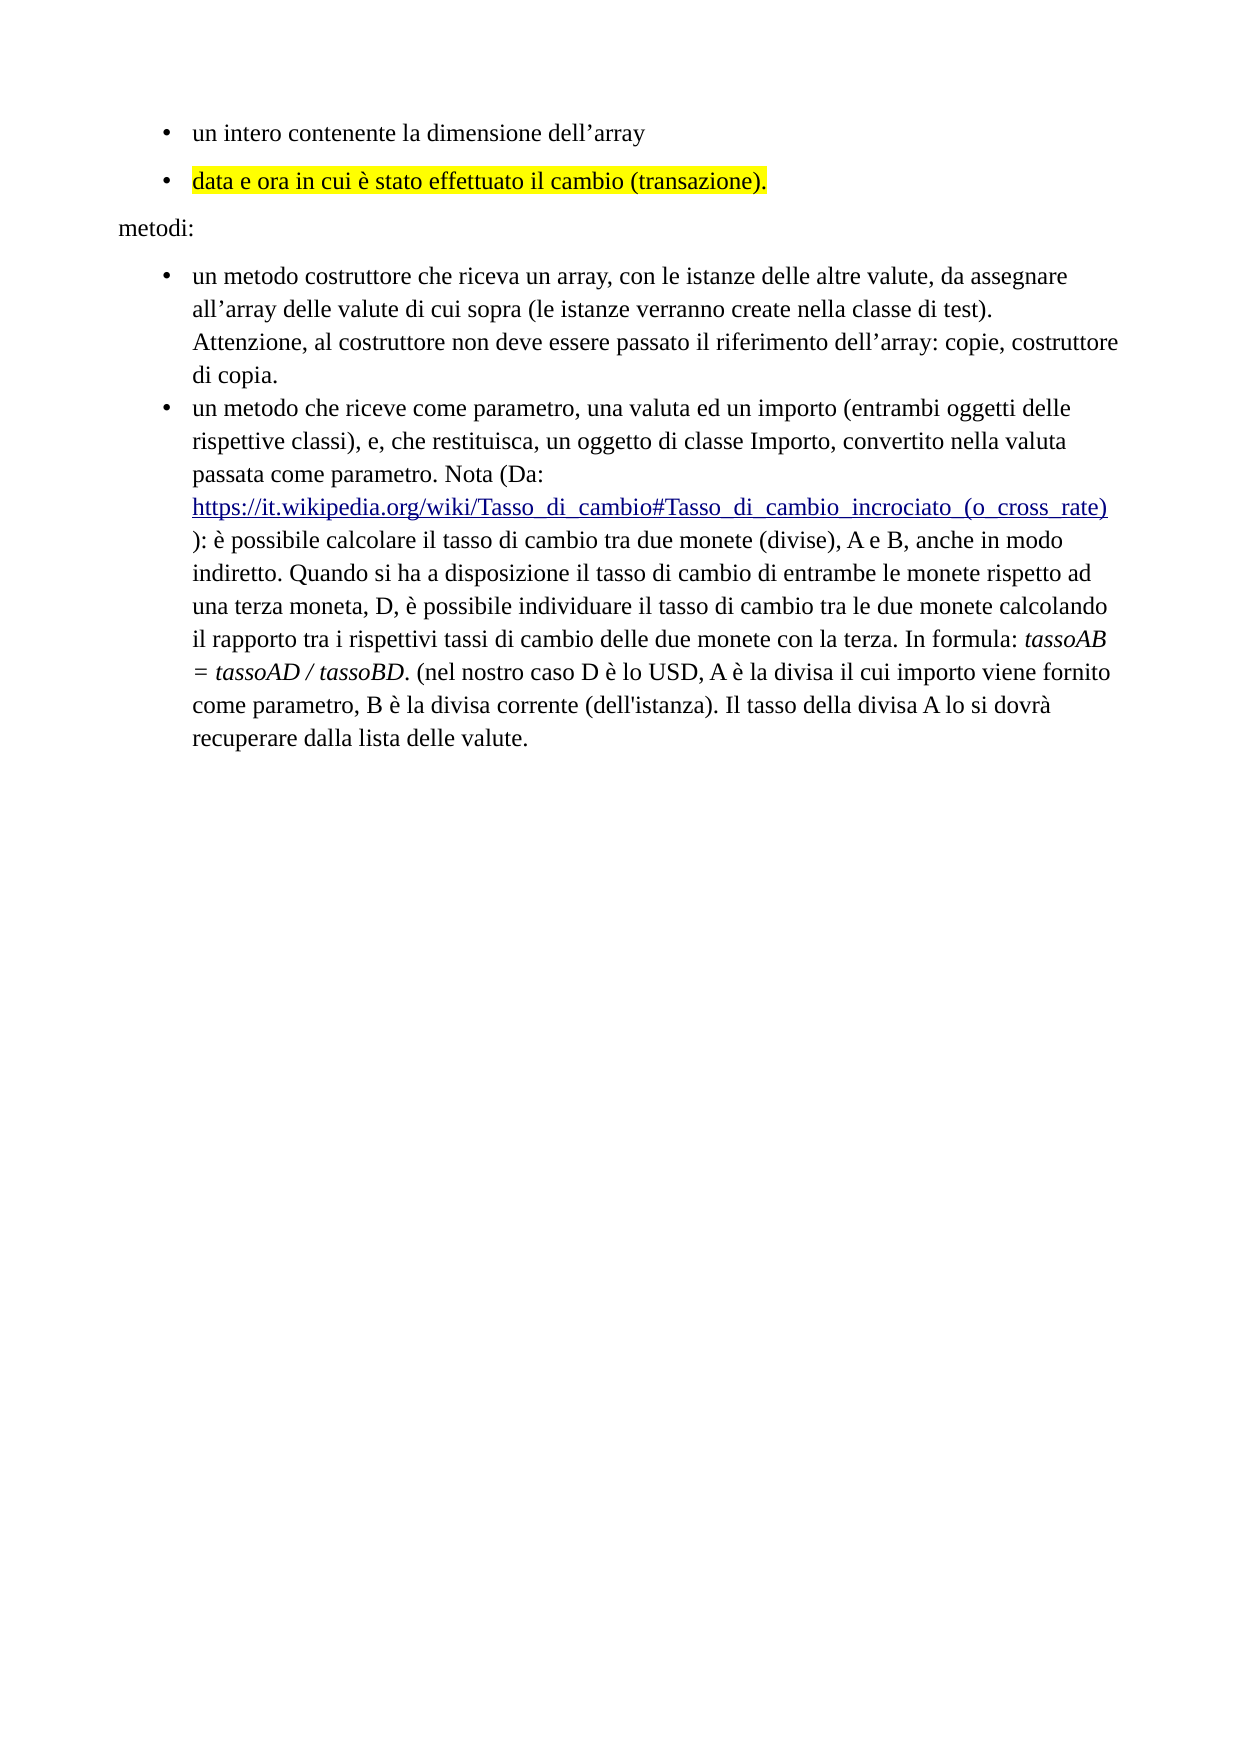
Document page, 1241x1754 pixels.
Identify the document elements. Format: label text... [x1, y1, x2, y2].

list Attenzione, al costruttore non deve essere passato il riferimento dell’array: copie, costruttore di copia. [162, 327, 1122, 389]
list un metodo costruttore che riceva un array, con le istanze delle altre valute, da assegnare all’array delle valute di cui sopra (le istanze verranno create nella classe di test). [162, 261, 1122, 323]
list un intero contenente la dimensione dell’array [162, 118, 1122, 147]
text metodi: [118, 213, 1122, 242]
list data e ora in cui è stato effettuato il cambio (transazione). [162, 166, 1122, 194]
list un metodo che riceve come parametro, una valuta ed un importo (entrambi oggetti delle rispettive classi), e, che restituisca, un oggetto di classe Importo, convertito nella valuta passata come parametro. Nota (Da: https://it.wikipedia.org/wiki/Tasso_di_cambio#Tasso_di_cambio_incrociato_(o_cross_rate) ): è possibile calcolare il tasso di cambio tra due monete (divise), A e B, anche in modo indiretto. Quando si ha a disposizione il tasso di cambio di entrambe le monete rispetto ad una terza moneta, D, è possibile individuare il tasso di cambio tra le due monete calcolando il rapporto tra i rispettivi tassi di cambio delle due monete con la terza. In formula: tassoAB = tassoAD / tassoBD. (nel nostro caso D è lo USD, A è la divisa il cui importo viene fornito come parametro, B è la divisa corrente (dell'istanza). Il tasso della divisa A lo si dovrà recuperare dalla lista delle valute. [162, 393, 1122, 752]
